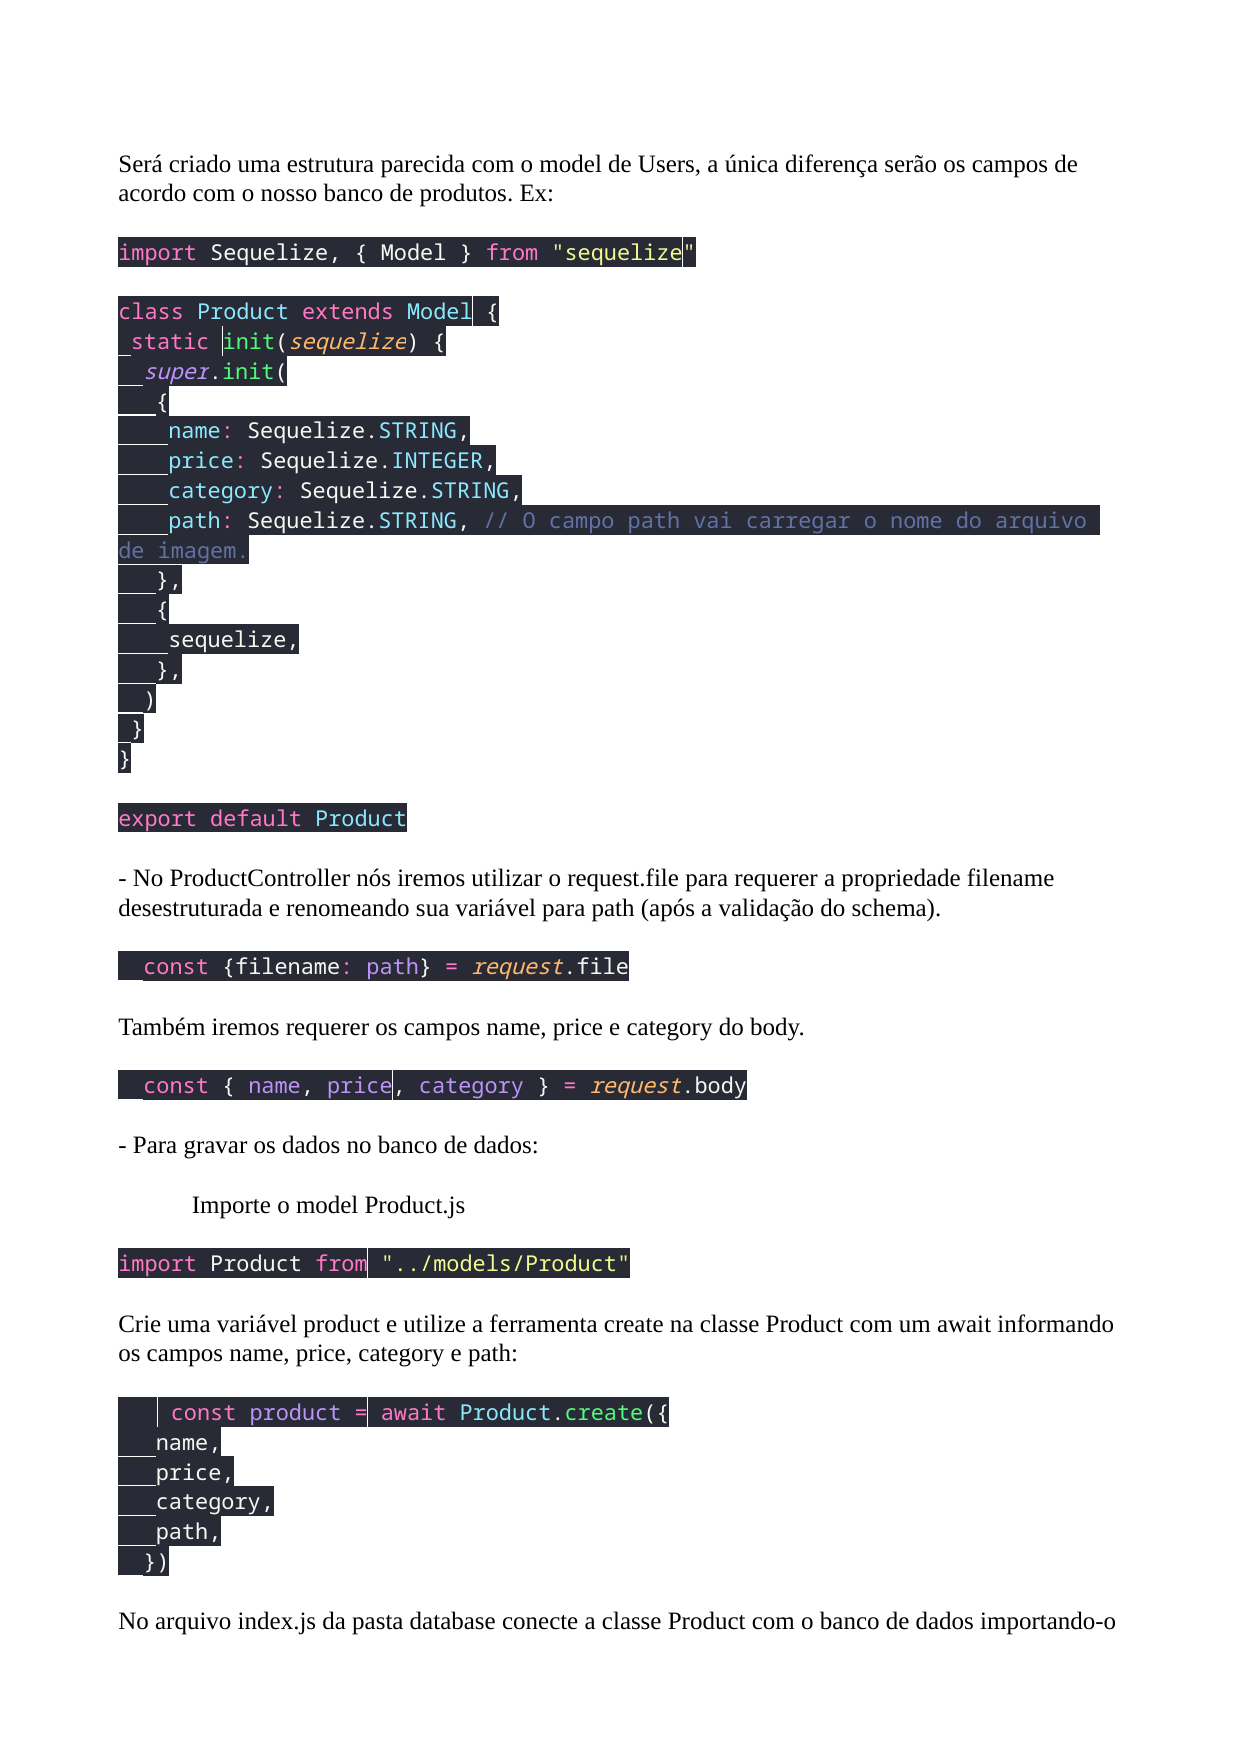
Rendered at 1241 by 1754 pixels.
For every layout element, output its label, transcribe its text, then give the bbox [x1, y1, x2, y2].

text Crie uma variável product e utilize a ferramenta create na classe Product com um await informando os campos name, price, category e path: [118, 1308, 1122, 1367]
text }, [118, 564, 1122, 594]
text price: Sequelize.INTEGER, [118, 445, 1122, 475]
text ) [118, 684, 1122, 713]
text } [118, 713, 1122, 743]
text Importe o model Product.js [118, 1189, 1122, 1219]
text Também iremos requerer os campos name, price e category do body. [118, 1011, 1122, 1040]
text }, [118, 654, 1122, 684]
text export default Product [118, 803, 1122, 832]
text - Para gravar os dados no banco de dados: [118, 1129, 1122, 1159]
text super.init( [118, 356, 1122, 386]
text No arquivo index.js da pasta database conecte a classe Product com o banco de dados importando-o [118, 1605, 1122, 1635]
text name: Sequelize.STRING, [118, 416, 1122, 445]
text const {filename: path} = request.file [118, 951, 1122, 981]
text path: Sequelize.STRING, // O campo path vai carregar o nome do arquivo de imagem. [118, 505, 1122, 564]
text name, [118, 1427, 1122, 1456]
text price, [118, 1456, 1122, 1486]
text }) [118, 1546, 1122, 1576]
text category, [118, 1486, 1122, 1516]
text const product = await Product.create({ [118, 1397, 1122, 1427]
text category: Sequelize.STRING, [118, 475, 1122, 505]
text sequelize, [118, 624, 1122, 654]
text { [118, 386, 1122, 416]
text class Product extends Model { [118, 296, 1122, 326]
text import Sequelize, { Model } from "sequelize" [118, 237, 1122, 267]
text { [118, 594, 1122, 624]
text } [118, 743, 1122, 773]
text path, [118, 1516, 1122, 1546]
text - No ProductController nós iremos utilizar o request.file para requerer a propriedade filename desestruturada e renomeando sua variável para path (após a validação do schema). [118, 862, 1122, 922]
text Será criado uma estrutura parecida com o model de Users, a única diferença serão os campos de acordo com o nosso banco de produtos. Ex: [118, 148, 1122, 207]
text import Product from "../models/Product" [118, 1248, 1122, 1278]
text const { name, price, category } = request.body [118, 1070, 1122, 1100]
text static init(sequelize) { [118, 326, 1122, 356]
